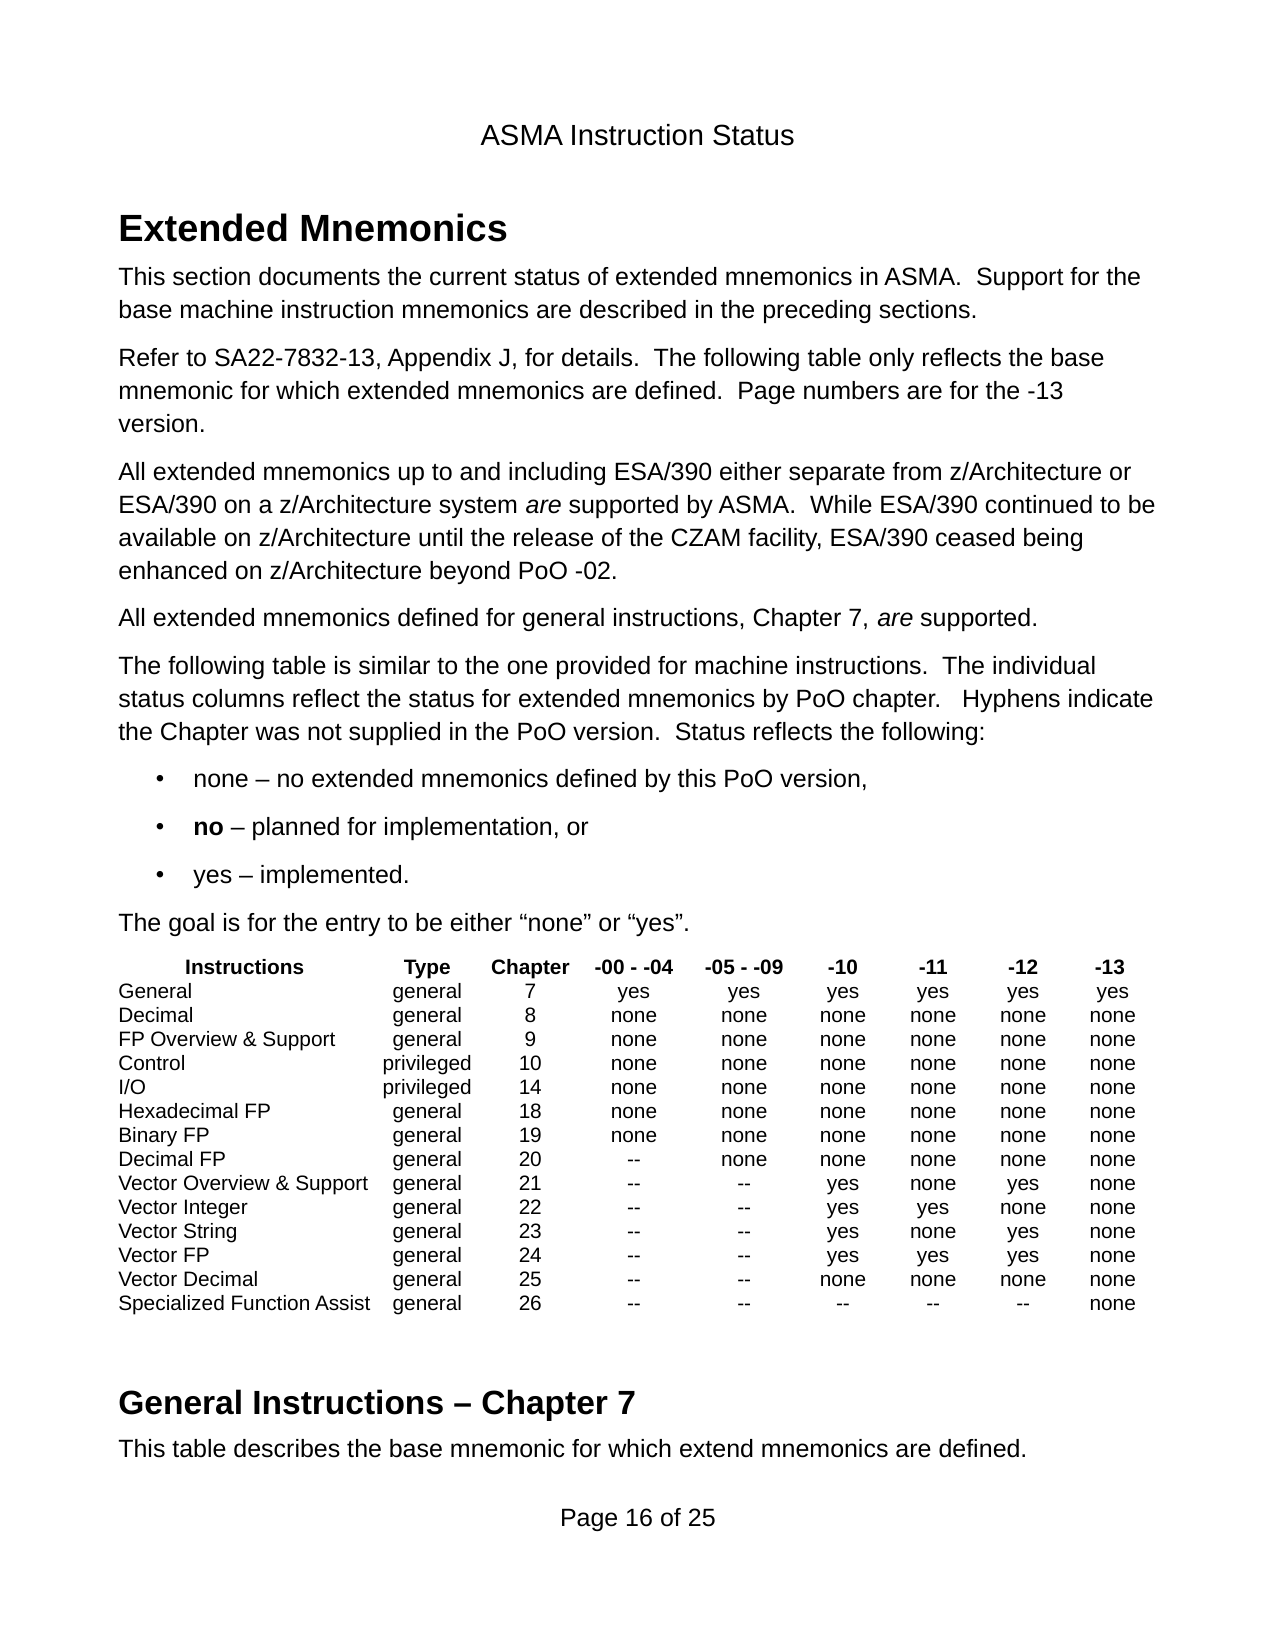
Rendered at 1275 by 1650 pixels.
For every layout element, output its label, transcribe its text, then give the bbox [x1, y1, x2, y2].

table_header -13 [1068, 955, 1157, 979]
text This table describes the base mnemonic for which extend mnemonics are defined. [118, 1434, 1157, 1463]
table_cell yes [888, 1243, 978, 1267]
table_cell 14 [483, 1075, 577, 1099]
table_cell none [1068, 1027, 1157, 1051]
table_cell -- [798, 1291, 888, 1314]
table_cell FP Overview & Support [118, 1027, 371, 1051]
table_header -10 [798, 955, 888, 979]
table_cell none [1068, 1147, 1157, 1171]
table_cell general [371, 1147, 483, 1171]
table_cell yes [798, 979, 888, 1003]
table_cell none [798, 1027, 888, 1051]
table_cell none [888, 1219, 978, 1243]
table_cell I/O [118, 1075, 371, 1099]
table_cell yes [978, 1243, 1068, 1267]
table_cell none [978, 1051, 1068, 1075]
subtitle General Instructions – Chapter 7 [118, 1383, 1157, 1422]
table_cell none [690, 1051, 797, 1075]
table_cell none [1068, 1171, 1157, 1195]
table_cell general [371, 1027, 483, 1051]
table_cell 21 [483, 1171, 577, 1195]
table_cell general [371, 1219, 483, 1243]
subtitle Extended Mnemonics [118, 206, 1157, 250]
table_cell 25 [483, 1267, 577, 1291]
table_cell none [690, 1003, 797, 1027]
table_cell none [888, 1003, 978, 1027]
table_cell none [798, 1267, 888, 1291]
table_cell yes [690, 979, 797, 1003]
table_cell 24 [483, 1243, 577, 1267]
table_cell none [978, 1027, 1068, 1051]
table_cell none [798, 1099, 888, 1123]
table_cell yes [978, 1219, 1068, 1243]
table_cell none [577, 1051, 690, 1075]
table_cell Vector FP [118, 1243, 371, 1267]
table_cell none [1068, 1099, 1157, 1123]
table_cell yes [798, 1171, 888, 1195]
text All extended mnemonics defined for general instructions, Chapter 7, are supported. [118, 603, 1157, 632]
table_cell none [798, 1147, 888, 1171]
table_header Instructions [118, 955, 371, 979]
table_cell yes [798, 1243, 888, 1267]
table_cell none [690, 1075, 797, 1099]
table_cell none [577, 1027, 690, 1051]
table_cell general [371, 1171, 483, 1195]
table_cell general [371, 979, 483, 1003]
table_cell none [1068, 1291, 1157, 1314]
table_cell none [577, 1099, 690, 1123]
table_cell general [371, 1099, 483, 1123]
table_cell none [1068, 1003, 1157, 1027]
table_cell none [577, 1075, 690, 1099]
table_cell general [371, 1123, 483, 1147]
text Refer to SA22-7832-13, Appendix J, for details. The following table only reflects the base mnemonic for which extended mnemonics are defined. Page numbers are for the -13 version. [118, 343, 1157, 438]
table_cell -- [577, 1195, 690, 1219]
table_cell -- [577, 1291, 690, 1314]
table_cell -- [690, 1243, 797, 1267]
table_cell -- [690, 1267, 797, 1291]
table_cell yes [798, 1195, 888, 1219]
table_cell none [1068, 1075, 1157, 1099]
table_cell Control [118, 1051, 371, 1075]
table_cell Decimal FP [118, 1147, 371, 1171]
table_header -00 - -04 [577, 955, 690, 979]
table_cell yes [978, 1171, 1068, 1195]
table_cell none [888, 1171, 978, 1195]
table_cell -- [690, 1291, 797, 1314]
table_cell none [888, 1051, 978, 1075]
table_cell Specialized Function Assist [118, 1291, 371, 1314]
table_cell general [371, 1291, 483, 1314]
table_cell privileged [371, 1075, 483, 1099]
list yes – implemented. [156, 860, 1157, 889]
table_header Type [371, 955, 483, 979]
table_cell privileged [371, 1051, 483, 1075]
table_cell 7 [483, 979, 577, 1003]
table_cell -- [577, 1267, 690, 1291]
table_cell none [690, 1147, 797, 1171]
table_cell none [690, 1027, 797, 1051]
table_cell 9 [483, 1027, 577, 1051]
table_cell none [978, 1195, 1068, 1219]
table_cell -- [577, 1219, 690, 1243]
table_cell general [371, 1267, 483, 1291]
table_cell none [888, 1027, 978, 1051]
table_cell 20 [483, 1147, 577, 1171]
text The goal is for the entry to be either “none” or “yes”. [118, 908, 1157, 936]
table_cell Hexadecimal FP [118, 1099, 371, 1123]
list none – no extended mnemonics defined by this PoO version, [156, 764, 1157, 793]
table_cell yes [798, 1219, 888, 1243]
table_cell yes [978, 979, 1068, 1003]
text The following table is similar to the one provided for machine instructions. The individual status columns reflect the status for extended mnemonics by PoO chapter. Hyphens indicate the Chapter was not supplied in the PoO version. Status reflects the following: [118, 651, 1157, 746]
table_cell none [978, 1075, 1068, 1099]
table_cell -- [690, 1171, 797, 1195]
table_cell 19 [483, 1123, 577, 1147]
table_cell yes [888, 1195, 978, 1219]
table_cell yes [888, 979, 978, 1003]
table_cell none [978, 1147, 1068, 1171]
table_cell none [888, 1267, 978, 1291]
table_cell -- [690, 1219, 797, 1243]
table_cell none [798, 1075, 888, 1099]
table_cell 10 [483, 1051, 577, 1075]
table_cell Binary FP [118, 1123, 371, 1147]
table_cell yes [1068, 979, 1157, 1003]
table_cell -- [577, 1147, 690, 1171]
table_cell none [1068, 1219, 1157, 1243]
table_cell Vector Overview & Support [118, 1171, 371, 1195]
text This section documents the current status of extended mnemonics in ASMA. Support for the base machine instruction mnemonics are described in the preceding sections. [118, 262, 1157, 324]
table_cell none [978, 1123, 1068, 1147]
table_cell Vector Decimal [118, 1267, 371, 1291]
table_cell -- [577, 1243, 690, 1267]
table_cell none [978, 1099, 1068, 1123]
text All extended mnemonics up to and including ESA/390 either separate from z/Architecture or ESA/390 on a z/Architecture system are supported by ASMA. While ESA/390 continued to be available on z/Architecture until the release of the CZAM facility, ESA/390 ceased being enhanced on z/Architecture beyond PoO -02. [118, 457, 1157, 584]
table_header -05 - -09 [690, 955, 797, 979]
table_cell general [371, 1195, 483, 1219]
table_cell 8 [483, 1003, 577, 1027]
table_cell none [577, 1003, 690, 1027]
table_cell none [1068, 1123, 1157, 1147]
table_cell general [371, 1003, 483, 1027]
table_cell none [798, 1003, 888, 1027]
table_header -11 [888, 955, 978, 979]
table_cell -- [978, 1291, 1068, 1314]
table_cell none [1068, 1267, 1157, 1291]
table_cell none [888, 1099, 978, 1123]
table_cell none [978, 1267, 1068, 1291]
table_cell -- [577, 1171, 690, 1195]
list no – planned for implementation, or [156, 812, 1157, 841]
table_cell 23 [483, 1219, 577, 1243]
table_cell none [888, 1147, 978, 1171]
table_cell none [798, 1123, 888, 1147]
table_cell 26 [483, 1291, 577, 1314]
table_cell none [888, 1123, 978, 1147]
table_cell none [1068, 1243, 1157, 1267]
table_cell Decimal [118, 1003, 371, 1027]
table_cell general [371, 1243, 483, 1267]
table_cell 18 [483, 1099, 577, 1123]
table_cell none [798, 1051, 888, 1075]
table_cell -- [888, 1291, 978, 1314]
table_cell General [118, 979, 371, 1003]
table_cell none [690, 1099, 797, 1123]
table_header -12 [978, 955, 1068, 979]
table_cell none [1068, 1051, 1157, 1075]
table_cell 22 [483, 1195, 577, 1219]
table_cell none [577, 1123, 690, 1147]
table_cell -- [690, 1195, 797, 1219]
table_cell Vector String [118, 1219, 371, 1243]
table_cell Vector Integer [118, 1195, 371, 1219]
table_cell none [978, 1003, 1068, 1027]
table_header Chapter [483, 955, 577, 979]
table_cell none [690, 1123, 797, 1147]
table_cell none [888, 1075, 978, 1099]
table_cell yes [577, 979, 690, 1003]
table_cell none [1068, 1195, 1157, 1219]
